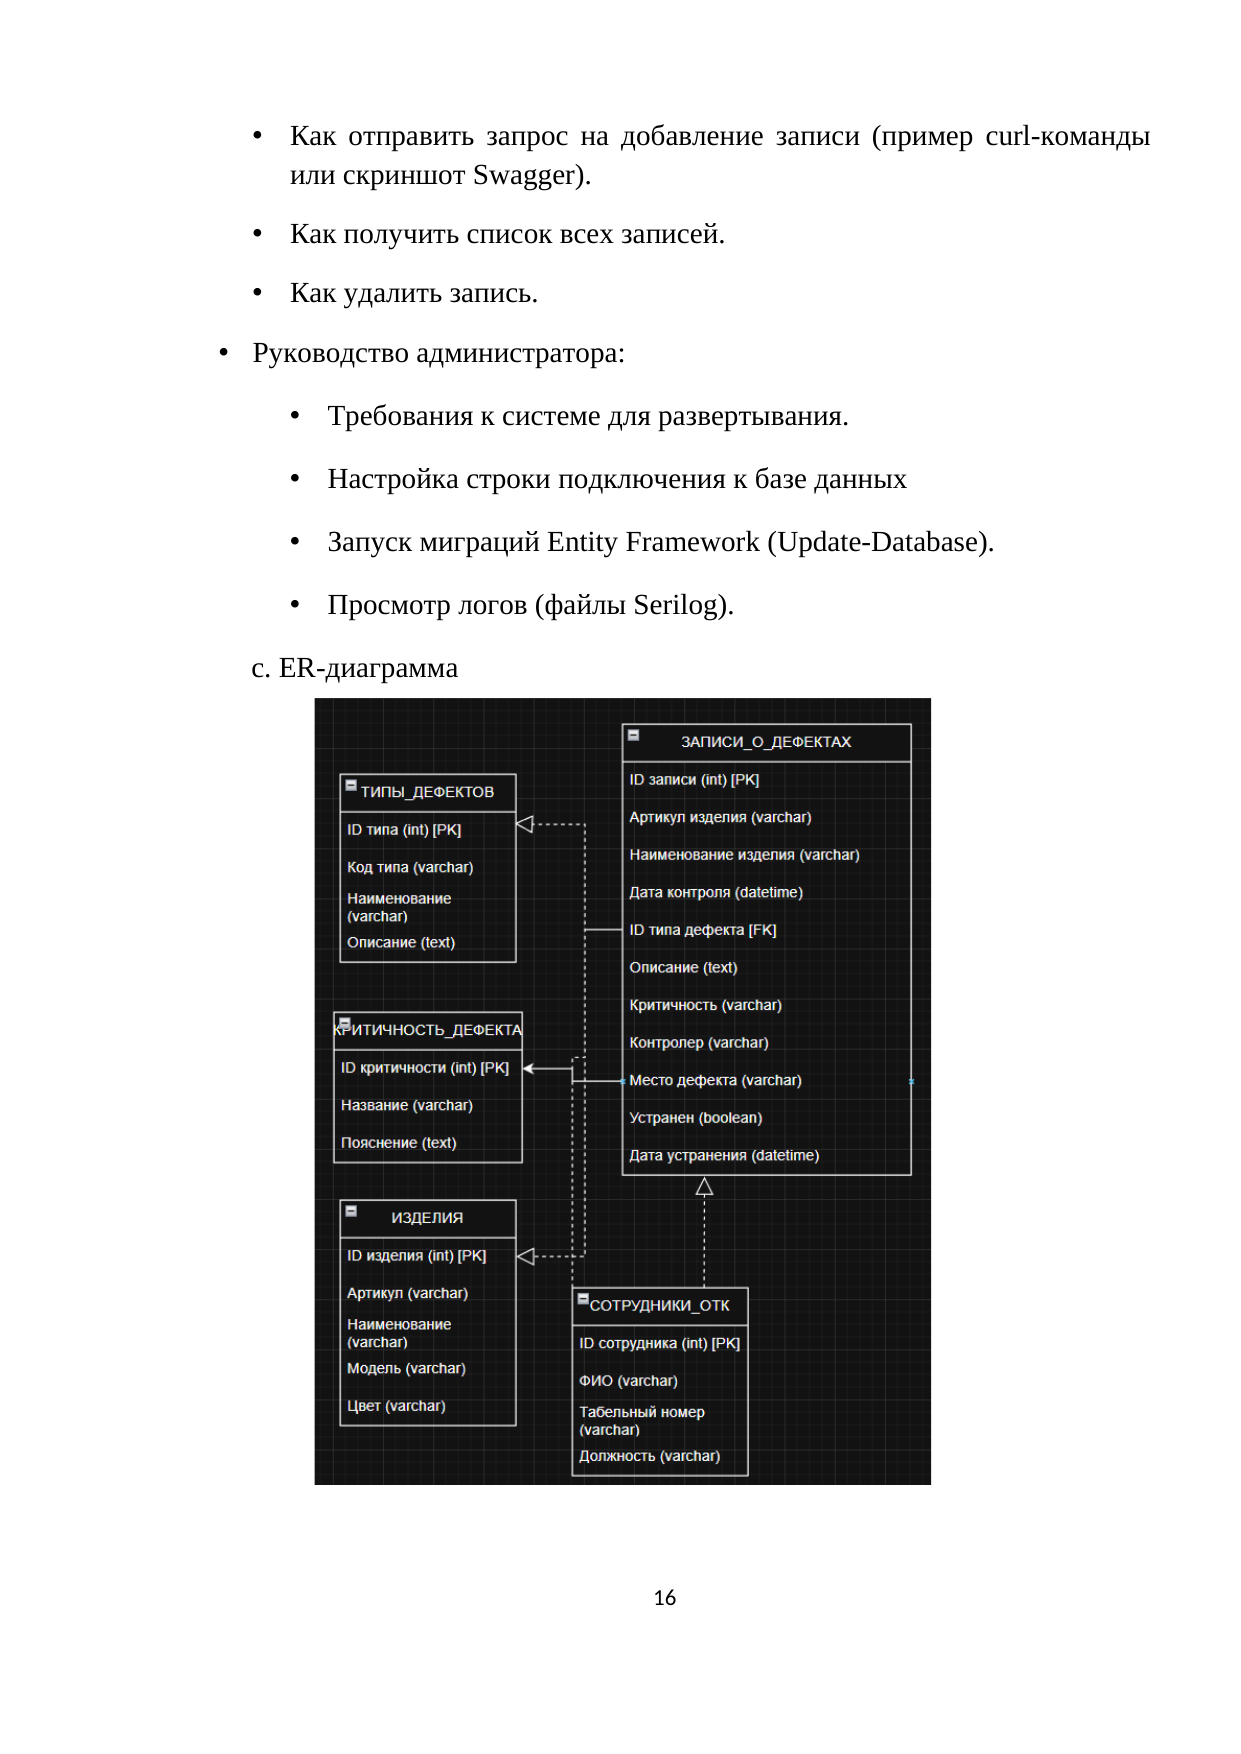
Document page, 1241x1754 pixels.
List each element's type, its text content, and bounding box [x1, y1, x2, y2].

picture [314, 698, 932, 1485]
list Руководство администратора: [218, 335, 1152, 369]
list Просмотр логов (файлы Serilog). [290, 587, 1152, 620]
list Как удалить запись. [252, 276, 1152, 309]
list Настройка строки подключения к базе данных [290, 461, 1152, 494]
list Как отправить запрос на добавление записи (пример curl-команды или скриншот Swagger). [252, 118, 1152, 190]
list Как получить список всех записей. [252, 216, 1152, 250]
list Требования к системе для развертывания. [290, 398, 1152, 432]
text c. ER-диаграмма [177, 650, 1152, 683]
list Запуск миграций Entity Framework (Update-Database). [290, 524, 1152, 557]
